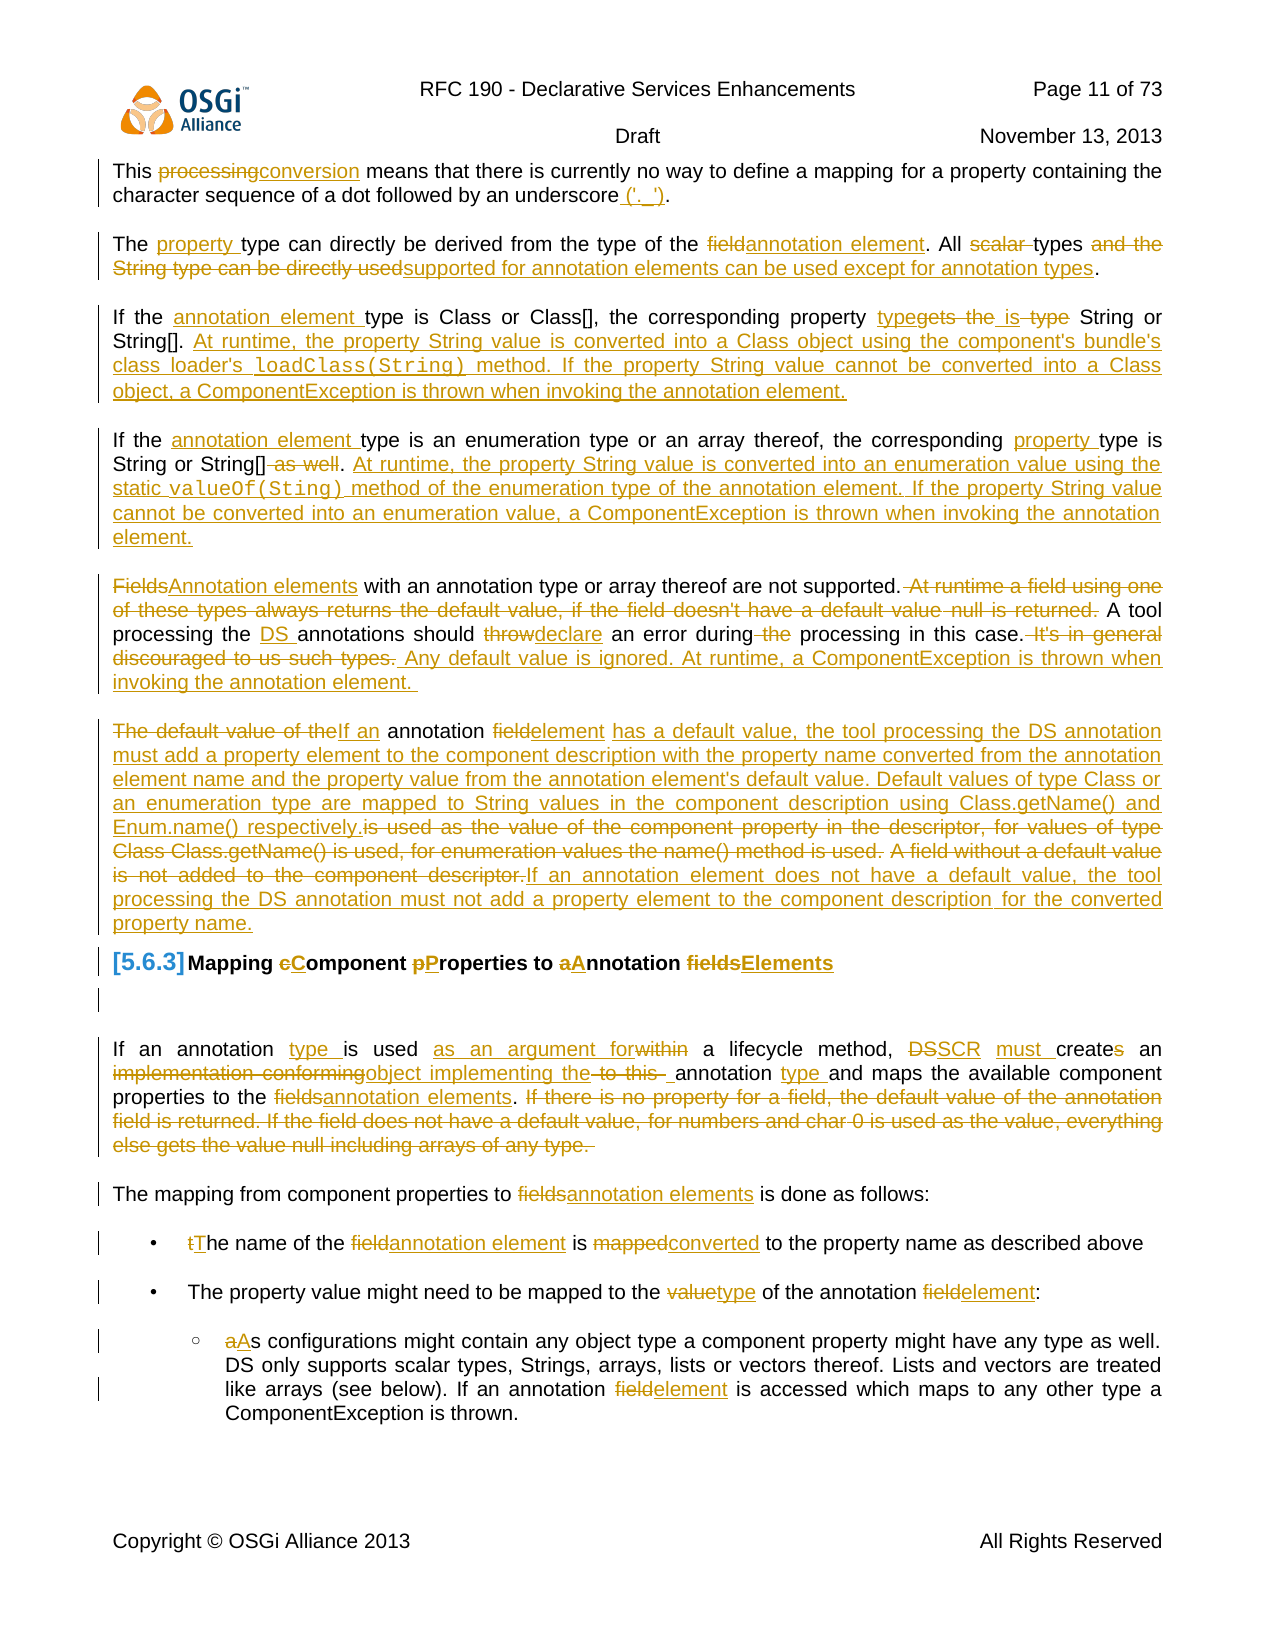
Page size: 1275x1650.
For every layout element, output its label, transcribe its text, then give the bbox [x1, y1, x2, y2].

subtitle Mapping Component Properties to Annotation Elements [112, 947, 1162, 976]
text If an annotation element has a default value, the tool processing the DS annotation must add a property element to the component description with the property name converted from the annotation element name and the property value from the annotation element's default value. Default values of type Class or an enumeration type are mapped to String values in the component description using Class.getName() and Enum.name() respectively. If an annotation element does not have a default value, the tool processing the DS annotation must not add a property element to the component description for the converted property name. [112, 719, 1162, 764]
text If an annotation element has a default value, the tool processing the DS annotation must add a property element to the component description with the property name converted from the annotation element name and the property value from the annotation element's default value. Default values of type Class or an enumeration type are mapped to String values in the component description using Class.getName() and Enum.name() respectively. If an annotation element does not have a default value, the tool processing the DS annotation must not add a property element to the component description for the converted property name. [112, 789, 1162, 812]
text If the annotation element type is Class or Class[], the corresponding property type is String or String[]. At runtime, the property String value is converted into a Class object using the component's bundle's class loader's loadClass(String) method. If the property String value cannot be converted into a Class [112, 305, 1162, 374]
text If an annotation element has a default value, the tool processing the DS annotation must add a property element to the component description with the property name converted from the annotation element name and the property value from the annotation element's default value. Default values of type Class or an enumeration type are mapped to String values in the component description using Class.getName() and Enum.name() respectively. If an annotation element does not have a default value, the tool processing the DS annotation must not add a property element to the component description for the converted property name. [112, 813, 1162, 908]
text object, a ComponentException is thrown when invoking the annotation element. [112, 375, 1162, 402]
text If an annotation element has a default value, the tool processing the DS annotation must add a property element to the component description with the property name converted from the annotation element name and the property value from the annotation element's default value. Default values of type Class or an enumeration type are mapped to String values in the component description using Class.getName() and Enum.name() respectively. If an annotation element does not have a default value, the tool processing the DS annotation must not add a property element to the component description for the converted property name. [112, 909, 1162, 934]
text If an annotation type is used as an argument for a lifecycle method, SCR must create an object implementing the annotation type and maps the available component properties to the annotation elements. [112, 988, 1162, 1012]
list As configurations might contain any object type a component property might have any type as well. DS only supports scalar types, Strings, arrays, lists or vectors thereof. Lists and vectors are treated like arrays (see below). If an annotation element is accessed which maps to any other type a ComponentException is thrown. [187, 1329, 1162, 1425]
list The property value might need to be mapped to the type of the annotation element: [150, 1280, 1162, 1304]
text The mapping from component properties to annotation elements is done as follows: [112, 1182, 1162, 1206]
text If an annotation element has a default value, the tool processing the DS annotation must add a property element to the component description with the property name converted from the annotation element name and the property value from the annotation element's default value. Default values of type Class or an enumeration type are mapped to String values in the component description using Class.getName() and Enum.name() respectively. If an annotation element does not have a default value, the tool processing the DS annotation must not add a property element to the component description for the converted property name. [112, 765, 1162, 788]
text The property type can directly be derived from the type of the annotation element. All types supported for annotation elements can be used except for annotation types. [112, 232, 1162, 280]
picture [113, 78, 257, 142]
text This conversion means that there is currently no way to define a mapping for a property containing the character sequence of a dot followed by an underscore ('._'). [112, 159, 1162, 207]
list The name of the annotation element is converted to the property name as described above [150, 1231, 1162, 1255]
text If the annotation element type is an enumeration type or an array thereof, the corresponding property type is String or String[]. At runtime, the property String value is converted into an enumeration value using the static valueOf(Sting) method of the enumeration type of the annotation element. If the property String value [112, 427, 1162, 497]
text cannot be converted into an enumeration value, a ComponentException is thrown when invoking the annotation element. [112, 497, 1162, 549]
text Annotation elements with an annotation type or array thereof are not supported. A tool processing the DS annotations should declare an error during processing in this case. Any default value is ignored. At runtime, a ComponentException is thrown when invoking the annotation element. [112, 574, 1162, 694]
